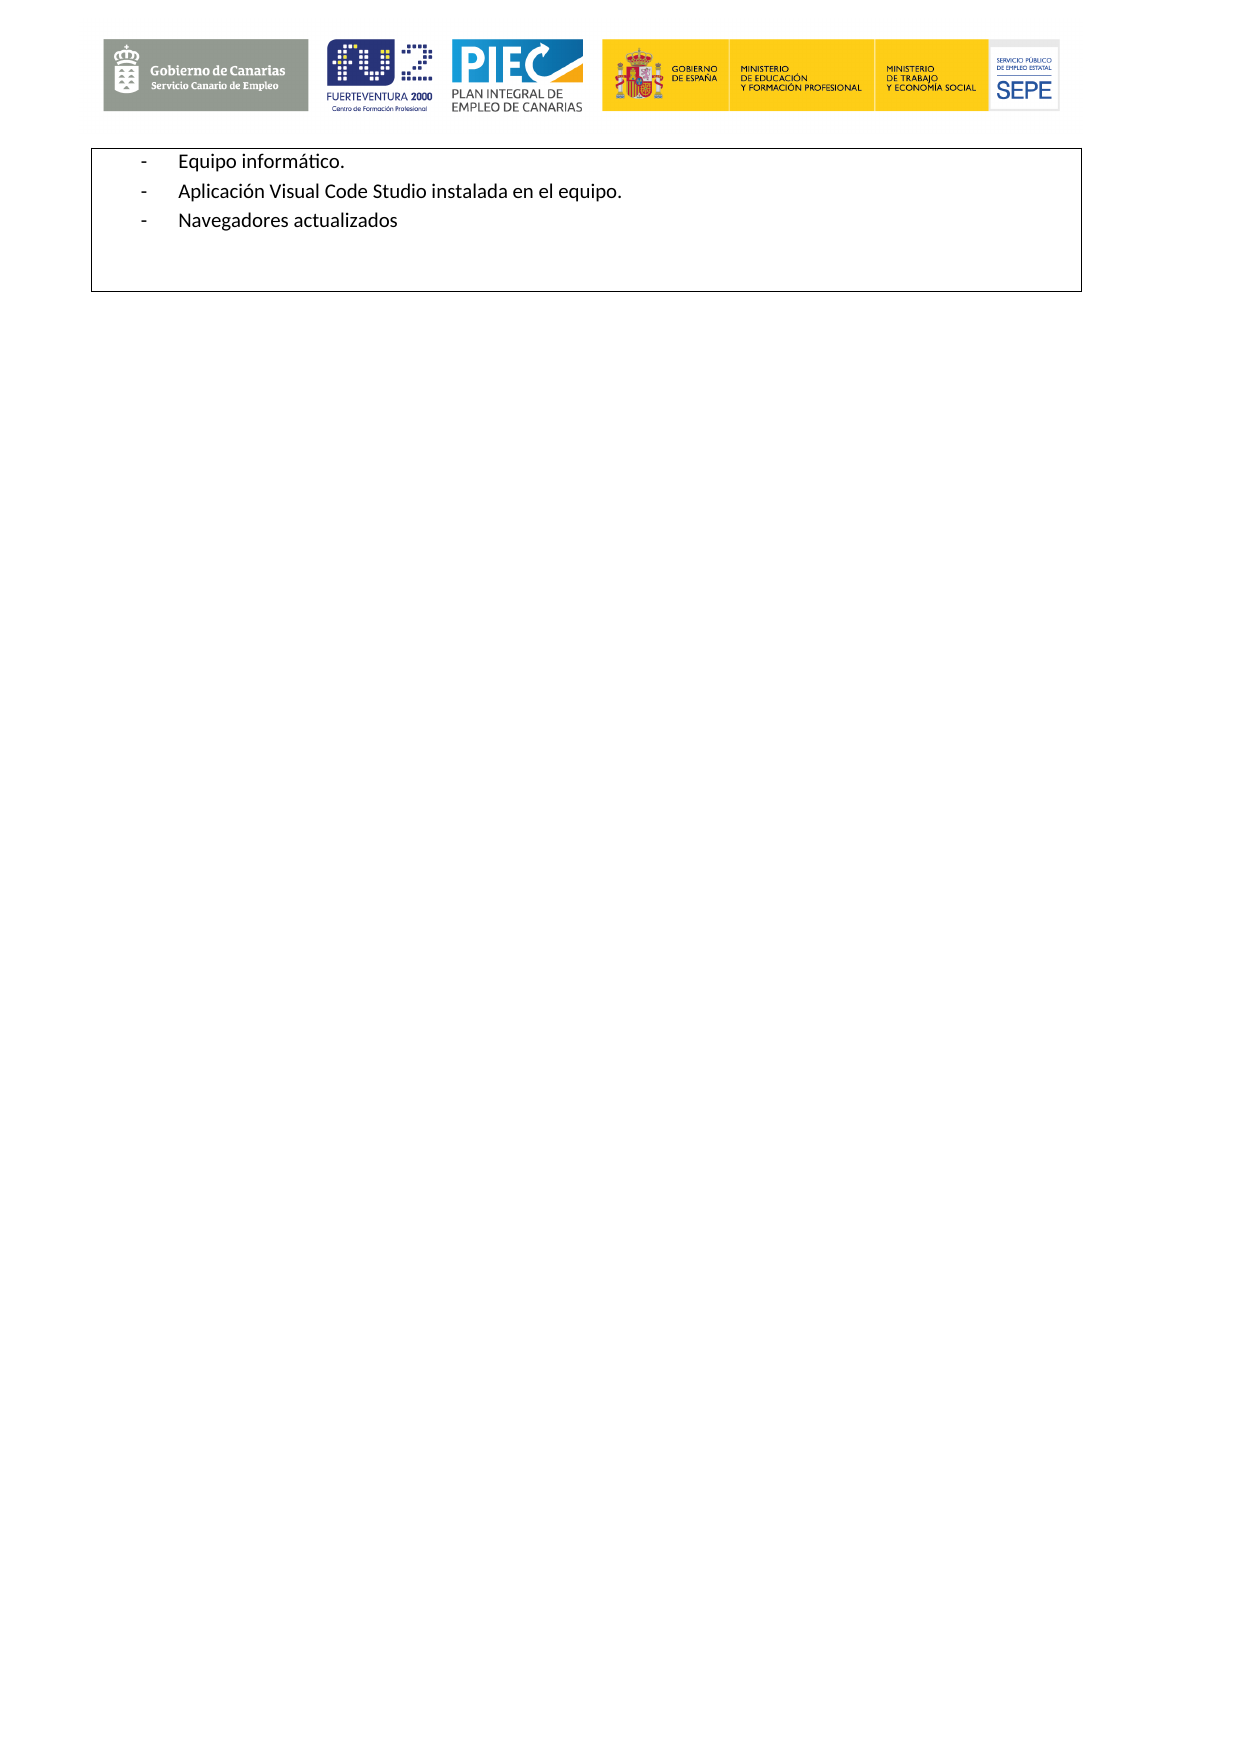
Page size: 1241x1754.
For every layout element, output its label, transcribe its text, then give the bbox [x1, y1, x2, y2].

picture [79, 18, 1084, 134]
table_cell Equipo informático. Aplicación Visual Code Studio instalada en el equipo. Navegadores actualizados [92, 149, 1081, 291]
